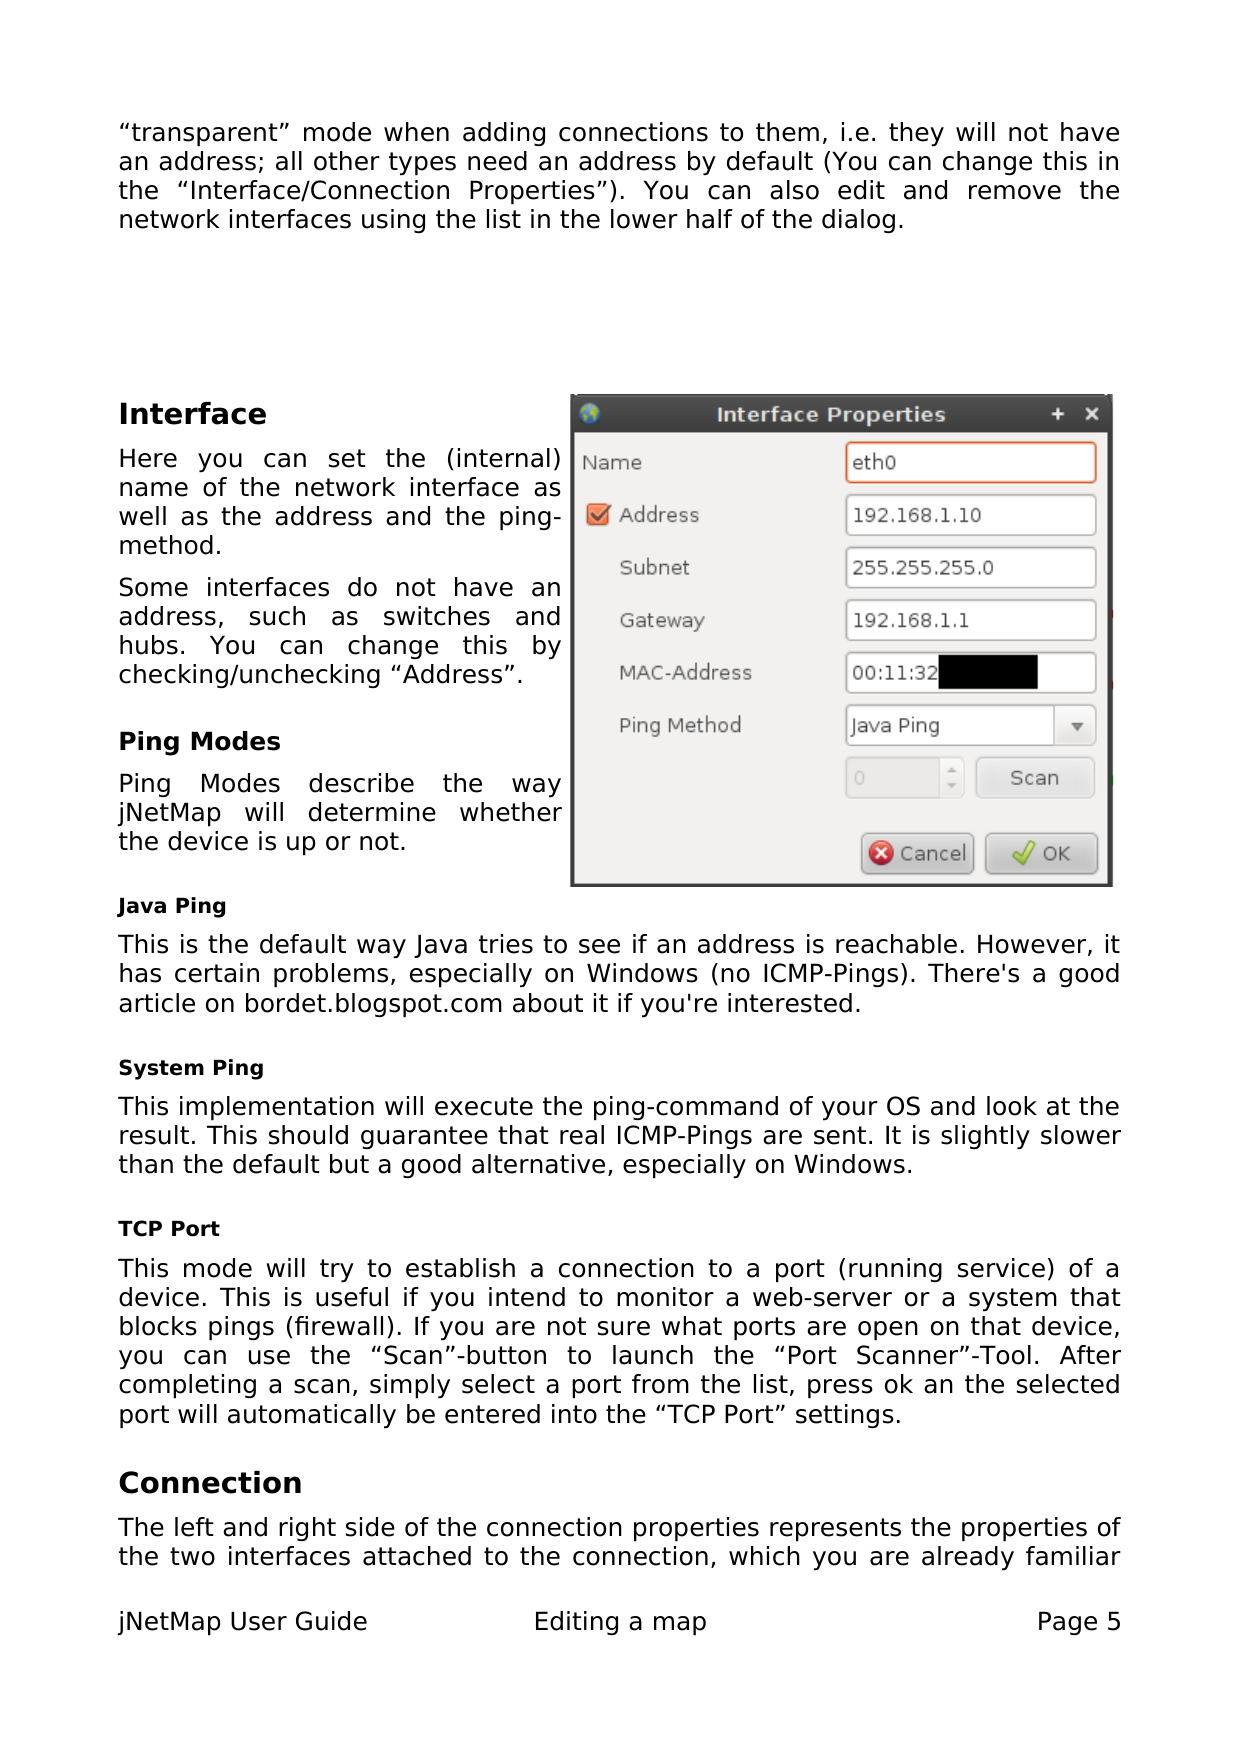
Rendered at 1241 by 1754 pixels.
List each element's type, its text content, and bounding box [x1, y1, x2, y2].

text Some interfaces do not have an address, such as switches and hubs. You can change this by checking/unchecking “Address”. [118, 573, 562, 689]
text This implementation will execute the ping-command of your OS and look at the result. This should guarantee that real ICMP-Pings are sent. It is slightly slower than the default but a good alternative, especially on Windows. [118, 1092, 1122, 1180]
text Ping Modes describe the way jNetMap will determine whether the device is up or not. [118, 769, 562, 856]
picture [570, 394, 1114, 887]
text This is the default way Java tries to see if an address is reachable. However, it has certain problems, especially on Windows (no ICMP-Pings). There's a good article on bordet.blogspot.com about it if you're interested. [118, 931, 1122, 1018]
text This mode will try to establish a connection to a port (running service) of a device. This is useful if you intend to monitor a web-server or a system that blocks pings (firewall). If you are not sure what ports are open on that device, you can use the “Scan”-button to launch the “Port Scanner”-Tool. After completing a scan, simply select a port from the list, press ok an the selected port will automatically be entered into the “TCP Port” settings. [118, 1254, 1122, 1429]
subtitle Connection [118, 1467, 1122, 1501]
subtitle Ping Modes [118, 727, 562, 756]
subtitle System Ping [118, 1056, 1122, 1080]
text The left and right side of the connection properties represents the properties of the two interfaces attached to the connection, which you are already familiar [118, 1513, 1122, 1571]
text “transparent” mode when adding connections to them, i.e. they will not have an address; all other types need an address by default (You can change this in the “Interface/Connection Properties”). You can also edit and remove the network interfaces using the list in the lower half of the dialog. [118, 118, 1122, 235]
subtitle Interface [118, 397, 562, 431]
text Here you can set the (internal) name of the network interface as well as the address and the ping-method. [118, 444, 562, 560]
subtitle Java Ping [118, 894, 1122, 918]
subtitle TCP Port [118, 1217, 1122, 1242]
